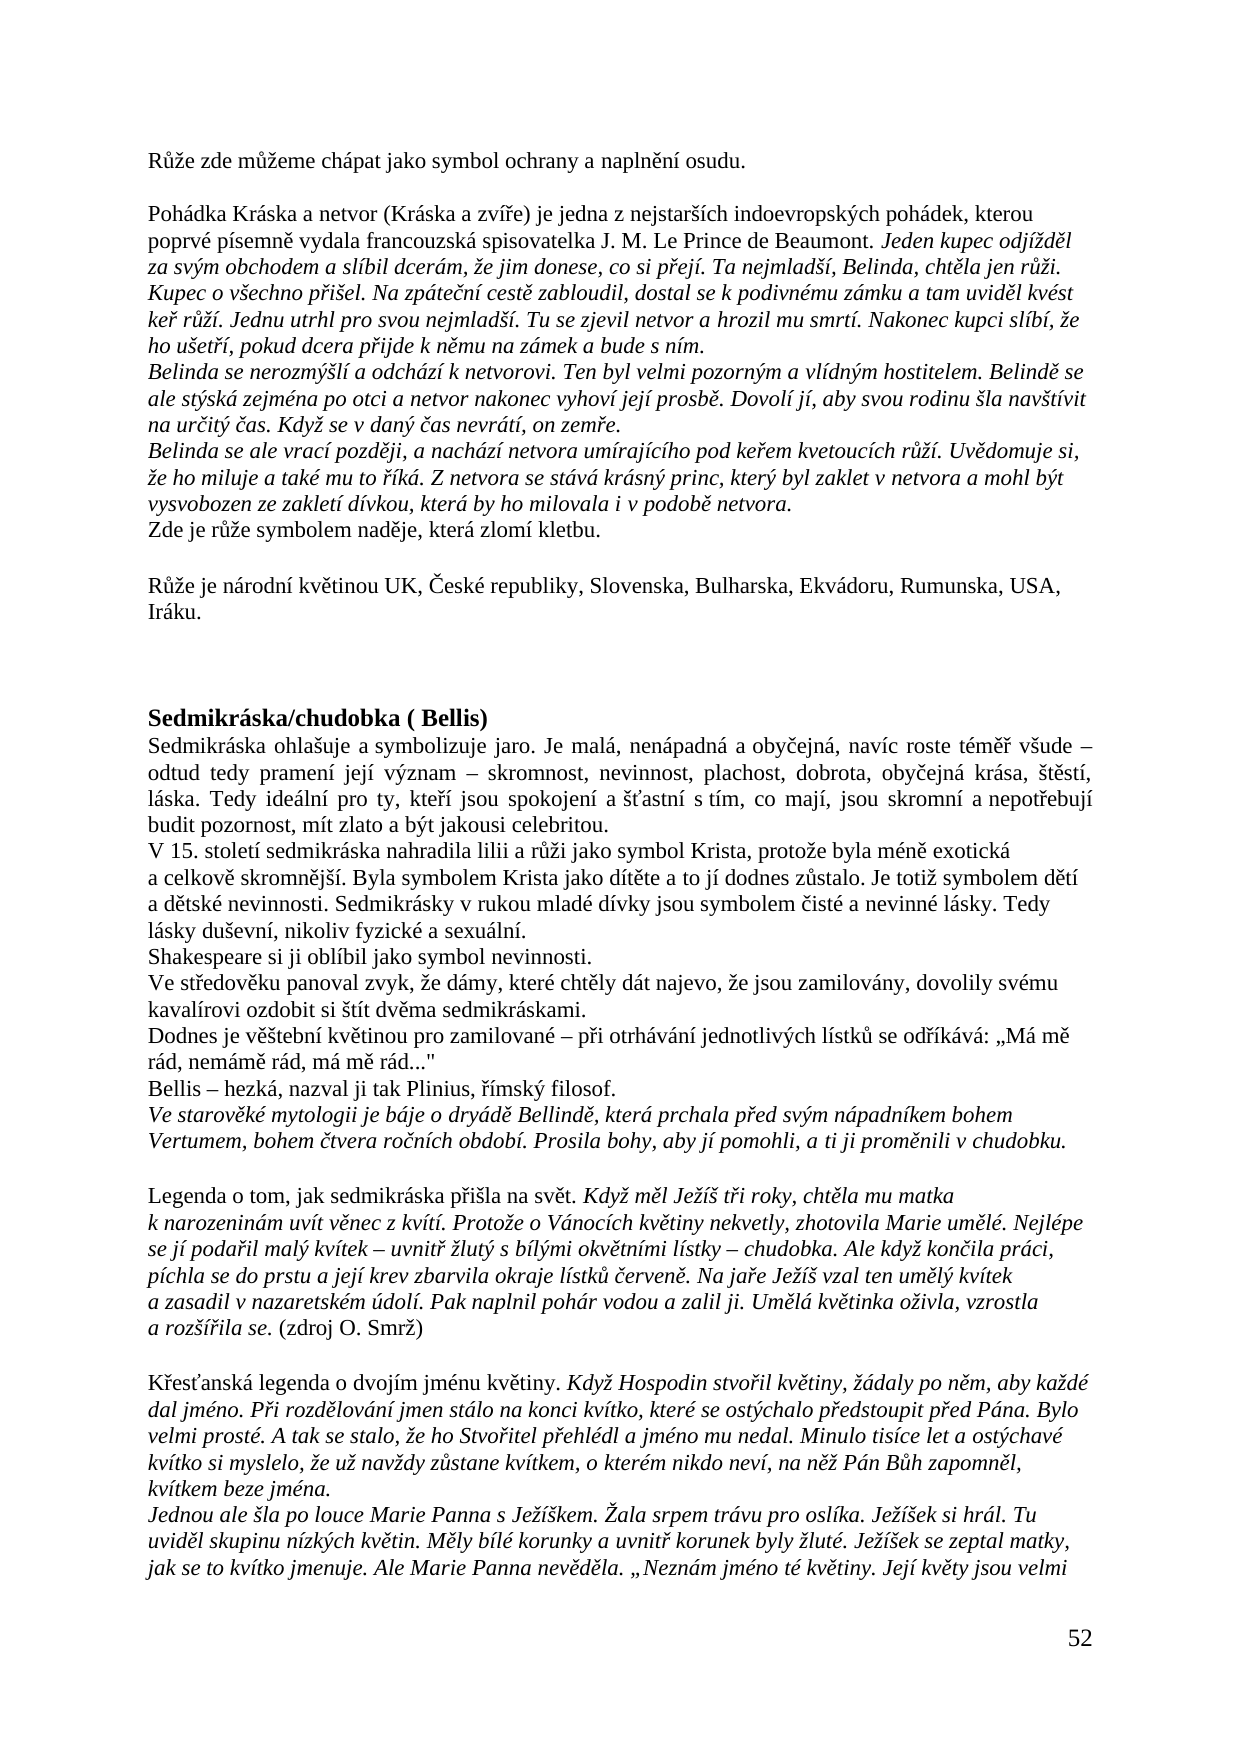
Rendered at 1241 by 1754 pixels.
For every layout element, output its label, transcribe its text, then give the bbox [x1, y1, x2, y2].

text Bellis – hezká, nazval ji tak Plinius, římský filosof. [148, 1075, 1093, 1101]
text Křesťanská legenda o dvojím jménu květiny. Když Hospodin stvořil květiny, žádaly po něm, aby každé dal jméno. Při rozdělování jmen stálo na konci kvítko, které se ostýchalo předstoupit před Pána. Bylo velmi prosté. A tak se stalo, že ho Stvořitel přehlédl a jméno mu nedal. Minulo tisíce let a ostýchavé kvítko si myslelo, že už navždy zůstane kvítkem, o kterém nikdo neví, na něž Pán Bůh zapomněl, kvítkem beze jména. [148, 1369, 1093, 1501]
text Růže je národní květinou UK, České republiky, Slovenska, Bulharska, Ekvádoru, Rumunska, USA, Iráku. [148, 572, 1093, 624]
text Sedmikráska ohlašuje a symbolizuje jaro. Je malá, nenápadná a obyčejná, navíc roste téměř všude – odtud tedy pramení její význam – skromnost, nevinnost, plachost, dobrota, obyčejná krása, štěstí, láska. Tedy ideální pro ty, kteří jsou spokojení a šťastní s tím, co mají, jsou skromní a nepotřebují budit pozornost, mít zlato a být jakousi celebritou. [148, 732, 1093, 838]
text Ve středověku panoval zvyk, že dámy, které chtěly dát najevo, že jsou zamilovány, dovolily svému kavalírovi ozdobit si štít dvěma sedmikráskami. [148, 969, 1093, 1022]
text Legenda o tom, jak sedmikráska přišla na svět. Když měl Ježíš tři roky, chtěla mu matka k narozeninám uvít věnec z kvítí. Protože o Vánocích květiny nekvetly, zhotovila Marie umělé. Nejlépe se jí podařil malý kvítek – uvnitř žlutý s bílými okvětními lístky – chudobka. Ale když končila práci, píchla se do prstu a její krev zbarvila okraje lístků červeně. Na jaře Ježíš vzal ten umělý kvítek a zasadil v nazaretském údolí. Pak naplnil pohár vodou a zalil ji. Umělá květinka oživla, vzrostla a rozšířila se. (zdroj O. Smrž) [148, 1183, 1093, 1341]
text Belinda se ale vrací později, a nachází netvora umírajícího pod keřem kvetoucích růží. Uvědomuje si, že ho miluje a také mu to říká. Z netvora se stává krásný princ, který byl zaklet v netvora a mohl být vysvobozen ze zakletí dívkou, která by ho milovala i v podobě netvora. [148, 437, 1093, 517]
text Sedmikráska/chudobka ( Bellis) [148, 703, 1093, 732]
text V 15. století sedmikráska nahradila lilii a růži jako symbol Krista, protože byla méně exotická a celkově skromnější. Byla symbolem Krista jako dítěte a to jí dodnes zůstalo. Je totiž symbolem dětí a dětské nevinnosti. Sedmikrásky v rukou mladé dívky jsou symbolem čisté a nevinné lásky. Tedy lásky duševní, nikoliv fyzické a sexuální. [148, 838, 1093, 943]
text Zde je růže symbolem naděje, která zlomí kletbu. [148, 517, 1093, 543]
text Dodnes je věštební květinou pro zamilované – při otrhávání jednotlivých lístků se odříkává: „Má mě rád, nemámě rád, má mě rád..." [148, 1022, 1093, 1075]
text Růže zde můžeme chápat jako symbol ochrany a naplnění osudu. [148, 148, 1093, 174]
text Ve starověké mytologii je báje o dryádě Bellindě, která prchala před svým nápadníkem bohem Vertumem, bohem čtvera ročních období. Prosila bohy, aby jí pomohli, a ti ji proměnili v chudobku. [148, 1101, 1093, 1154]
text Jednou ale šla po louce Marie Panna s Ježíškem. Žala srpem trávu pro oslíka. Ježíšek si hrál. Tu uviděl skupinu nízkých květin. Měly bílé korunky a uvnitř korunek byly žluté. Ježíšek se zeptal matky, jak se to kvítko jmenuje. Ale Marie Panna nevěděla. „Neznám jméno té květiny. Její květy jsou velmi [148, 1501, 1093, 1580]
text Pohádka Kráska a netvor (Kráska a zvíře) je jedna z nejstarších indoevropských pohádek, kterou poprvé písemně vydala francouzská spisovatelka J. M. Le Prince de Beaumont. Jeden kupec odjížděl za svým obchodem a slíbil dcerám, že jim donese, co si přejí. Ta nejmladší, Belinda, chtěla jen růži. [148, 200, 1093, 279]
text Shakespeare si ji oblíbil jako symbol nevinnosti. [148, 943, 1093, 969]
text Belinda se nerozmýšlí a odchází k netvorovi. Ten byl velmi pozorným a vlídným hostitelem. Belindě se ale stýská zejména po otci a netvor nakonec vyhoví její prosbě. Dovolí jí, aby svou rodinu šla navštívit na určitý čas. Když se v daný čas nevrátí, on zemře. [148, 358, 1093, 437]
text Kupec o všechno přišel. Na zpáteční cestě zabloudil, dostal se k podivnému zámku a tam uviděl kvést keř růží. Jednu utrhl pro svou nejmladší. Tu se zjevil netvor a hrozil mu smrtí. Nakonec kupci slíbí, že ho ušetří, pokud dcera přijde k němu na zámek a bude s ním. [148, 279, 1093, 358]
